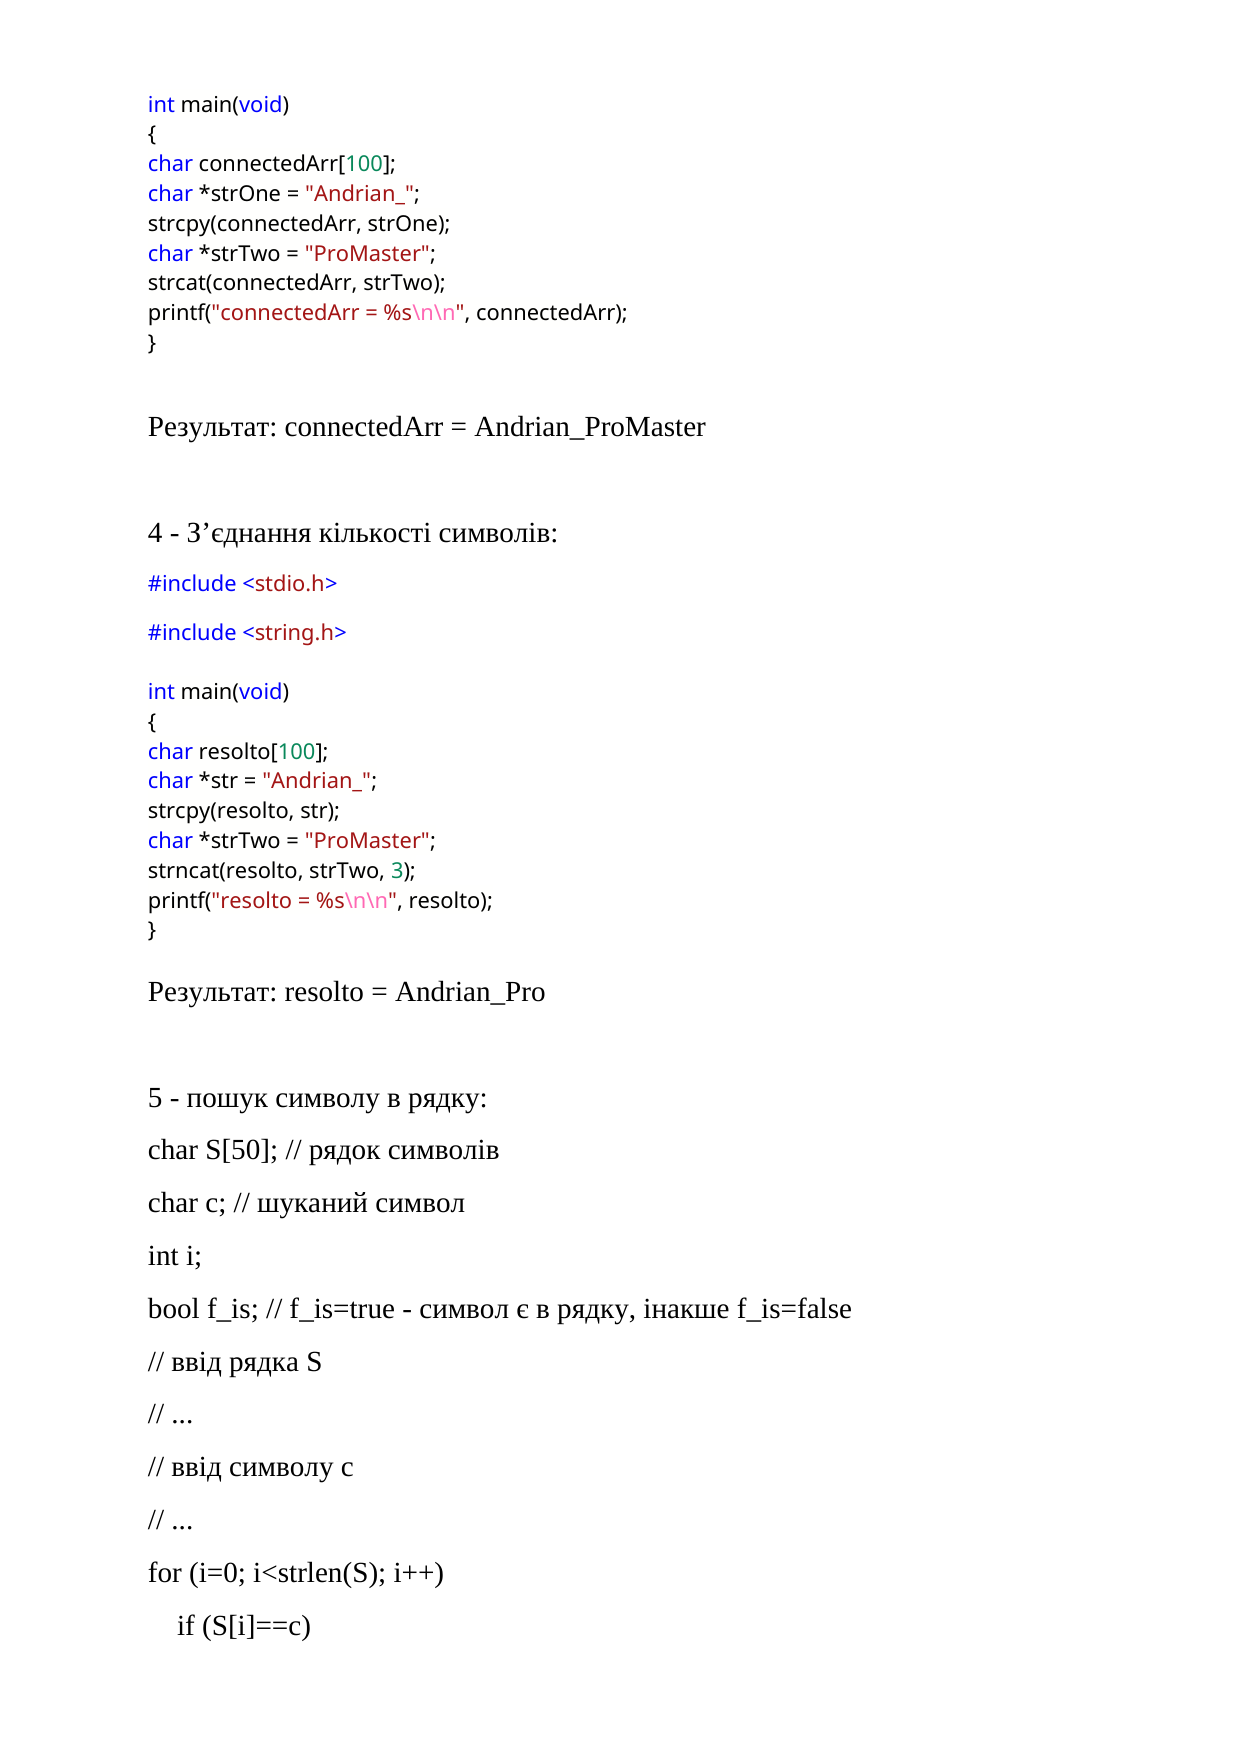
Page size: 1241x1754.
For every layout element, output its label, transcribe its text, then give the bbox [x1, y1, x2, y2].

text strcat(connectedArr, strTwo); [148, 267, 1152, 297]
text // ... [148, 1502, 1152, 1536]
text if (S[i]==c) [148, 1608, 1152, 1641]
text Результат: resolto = Andrian_Pro [148, 974, 1152, 1008]
text printf("connectedArr = %s\n\n", connectedArr); [148, 297, 1152, 327]
text char connectedArr[100]; [148, 148, 1152, 178]
text char *strTwo = "ProMaster"; [148, 237, 1152, 267]
text } [148, 914, 1152, 944]
text { [148, 118, 1152, 148]
text strcpy(resolto, str); [148, 795, 1152, 825]
text // ввід рядка S [148, 1344, 1152, 1377]
text strncat(resolto, strTwo, 3); [148, 855, 1152, 885]
text // ввід символу c [148, 1449, 1152, 1483]
text for (i=0; i<strlen(S); i++) [148, 1555, 1152, 1588]
text int main(void) [148, 88, 1152, 118]
text char S[50]; // рядок символів [148, 1132, 1152, 1166]
text #include <stdio.h> [148, 568, 1152, 598]
text 5 - пошук символу в рядку: [148, 1080, 1152, 1113]
text { [148, 706, 1152, 736]
text 4 - З’єднання кількості символів: [148, 515, 1152, 549]
text #include <string.h> [148, 617, 1152, 646]
text int i; [148, 1238, 1152, 1272]
text strcpy(connectedArr, strOne); [148, 208, 1152, 237]
text char *strTwo = "ProMaster"; [148, 825, 1152, 855]
text char c; // шуканий символ [148, 1185, 1152, 1219]
text Результат: connectedArr = Andrian_ProMaster [148, 409, 1152, 443]
text int main(void) [148, 676, 1152, 706]
text char resolto[100]; [148, 736, 1152, 766]
text char *strOne = "Andrian_"; [148, 178, 1152, 208]
text } [148, 327, 1152, 357]
text char *str = "Andrian_"; [148, 766, 1152, 795]
text // ... [148, 1397, 1152, 1430]
text bool f_is; // f_is=true - символ є в рядку, інакше f_is=false [148, 1291, 1152, 1324]
text printf("resolto = %s\n\n", resolto); [148, 885, 1152, 914]
